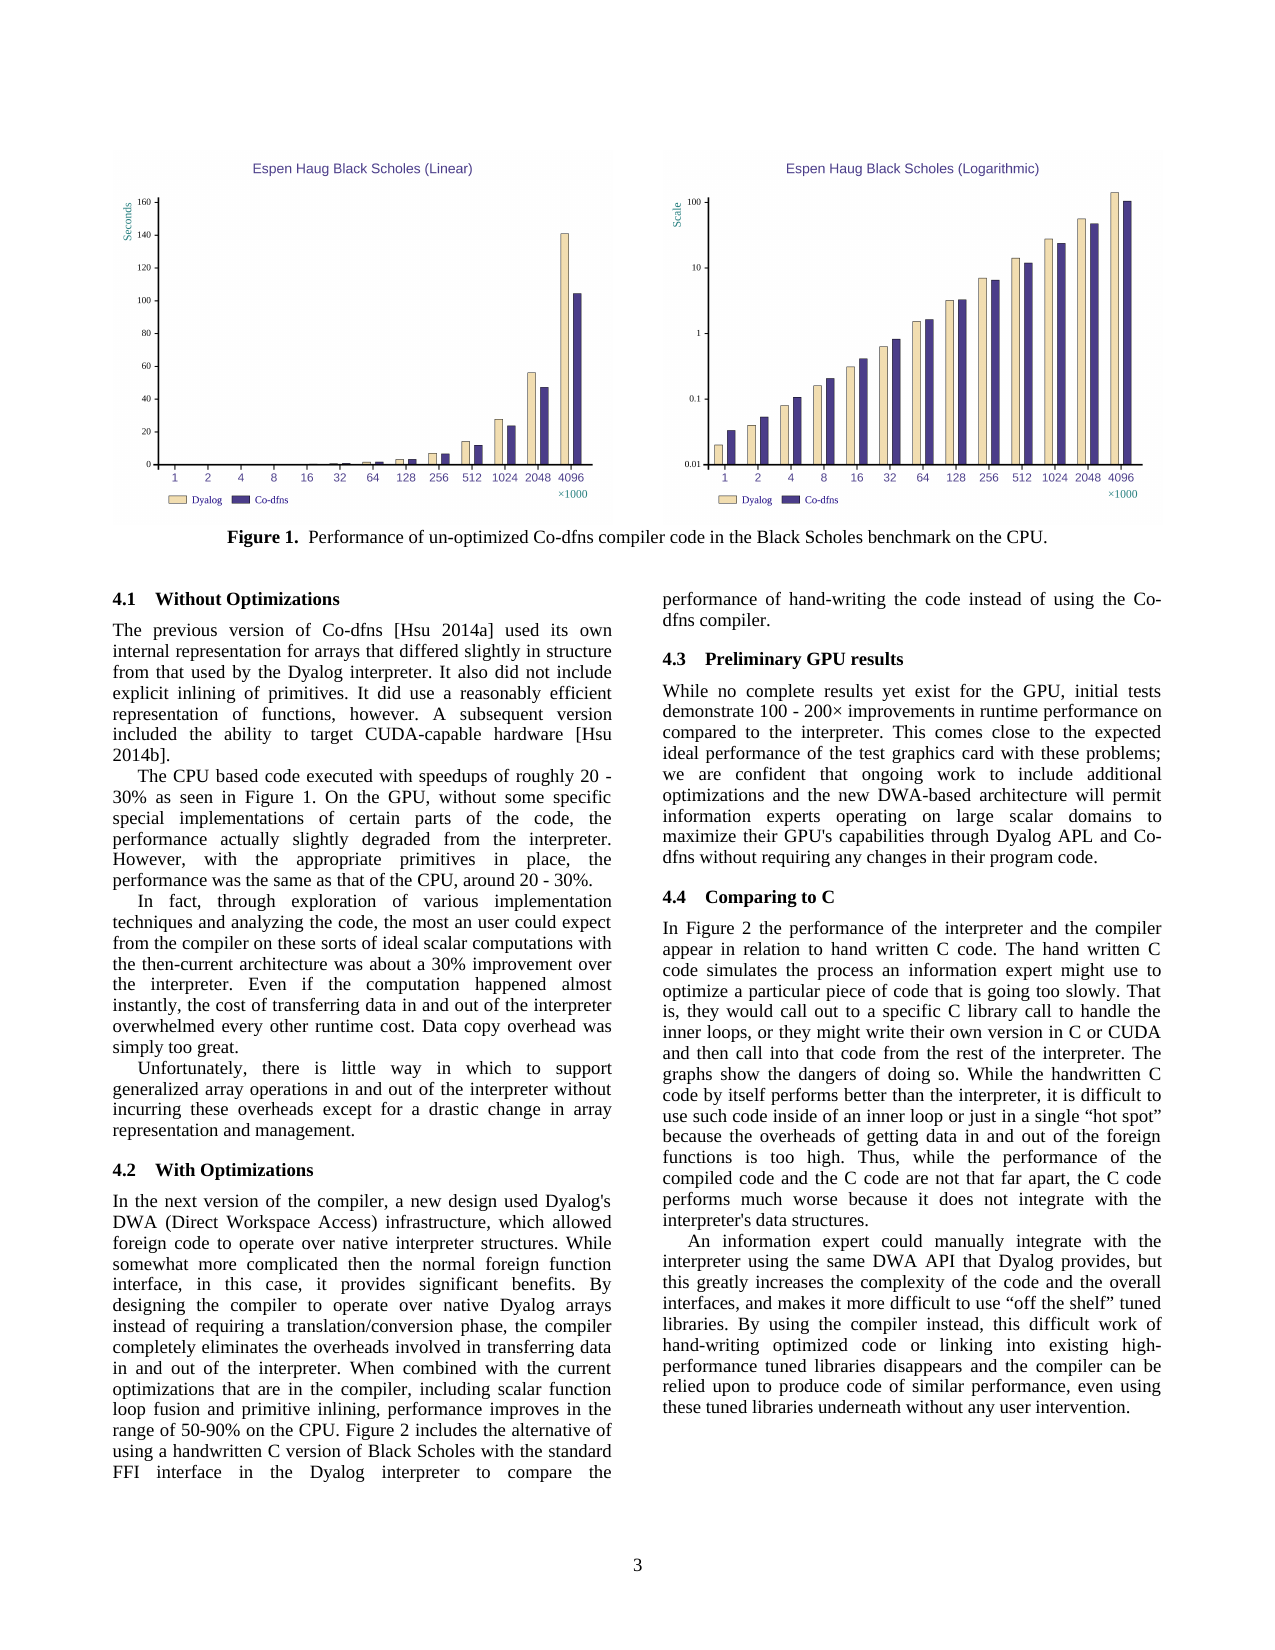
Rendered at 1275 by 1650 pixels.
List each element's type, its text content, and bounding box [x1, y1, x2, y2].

text While no complete results yet exist for the GPU, initial tests demonstrate 100 - 200× improvements in runtime performance on compared to the interpreter. This comes close to the expected ideal performance of the test graphics card with these problems; we are confident that ongoing work to include additional optimizations and the new DWA-based architecture will permit information experts operating on large scalar domains to maximize their GPU's capabilities through Dyalog APL and Co-dfns without requiring any changes in their program code. [662, 680, 1162, 868]
subtitle Without Optimizations [112, 589, 612, 609]
text Figure 1. Performance of un-optimized Co-dfns compiler code in the Black Scholes benchmark on the CPU. [112, 527, 1162, 548]
text Unfortunately, there is little way in which to support generalized array operations in and out of the interpreter without incurring these overheads except for a drastic change in array representation and management. [112, 1057, 612, 1141]
picture [662, 150, 1163, 525]
picture [112, 150, 613, 525]
text In the next version of the compiler, a new design used Dyalog's DWA (Direct Workspace Access) infrastructure, which allowed foreign code to operate over native interpreter structures. While somewhat more complicated then the normal foreign function interface, in this case, it provides significant benefits. By designing the compiler to operate over native Dyalog arrays instead of requiring a translation/conversion phase, the compiler completely eliminates the overheads involved in transferring data in and out of the interpreter. When combined with the current optimizations that are in the compiler, including scalar function loop fusion and primitive inlining, performance improves in the range of 50-90% on the CPU. Figure 2 includes the alternative of using a handwritten C version of Black Scholes with the standard FFI interface in the Dyalog interpreter to compare the [112, 1191, 612, 1482]
subtitle Comparing to C [662, 887, 1162, 907]
subtitle With Optimizations [112, 1159, 612, 1180]
text In Figure 2 the performance of the interpreter and the compiler appear in relation to hand written C code. The hand written C code simulates the process an information expert might use to optimize a particular piece of code that is going too slowly. That is, they would call out to a specific C library call to handle the inner loops, or they might write their own version in C or CUDA and then call into that code from the rest of the interpreter. The graphs show the dangers of doing so. While the handwritten C code by itself performs better than the interpreter, it is difficult to use such code inside of an inner loop or just in a single “hot spot” because the overheads of getting data in and out of the foreign functions is too high. Thus, while the performance of the compiled code and the C code are not that far apart, the C code performs much worse because it does not integrate with the interpreter's data structures. [662, 918, 1162, 1230]
subtitle Preliminary GPU results [662, 649, 1162, 670]
text The CPU based code executed with speedups of roughly 20 - 30% as seen in Figure 1. On the GPU, without some specific special implementations of certain parts of the code, the performance actually slightly degraded from the interpreter. However, with the appropriate primitives in place, the performance was the same as that of the CPU, around 20 - 30%. [112, 766, 612, 891]
text An information expert could manually integrate with the interpreter using the same DWA API that Dyalog provides, but this greatly increases the complexity of the code and the overall interfaces, and makes it more difficult to use “off the shelf” tuned libraries. By using the compiler instead, this difficult work of hand-writing optimized code or linking into existing high-performance tuned libraries disappears and the compiler can be relied upon to produce code of similar performance, even using these tuned libraries underneath without any user intervention. [662, 1230, 1162, 1418]
text In fact, through exploration of various implementation techniques and analyzing the code, the most an user could expect from the compiler on these sorts of ideal scalar computations with the then-current architecture was about a 30% improvement over the interpreter. Even if the computation happened almost instantly, the cost of transferring data in and out of the interpreter overwhelmed every other runtime cost. Data copy overhead was simply too great. [112, 891, 612, 1057]
text The previous version of Co-dfns [Hsu 2014a] used its own internal representation for arrays that differed slightly in structure from that used by the Dyalog interpreter. It also did not include explicit inlining of primitives. It did use a reasonably efficient representation of functions, however. A subsequent version included the ability to target CUDA-capable hardware [Hsu 2014b]. [112, 620, 612, 766]
text performance of hand-writing the code instead of using the Co-dfns compiler. [662, 589, 1162, 630]
